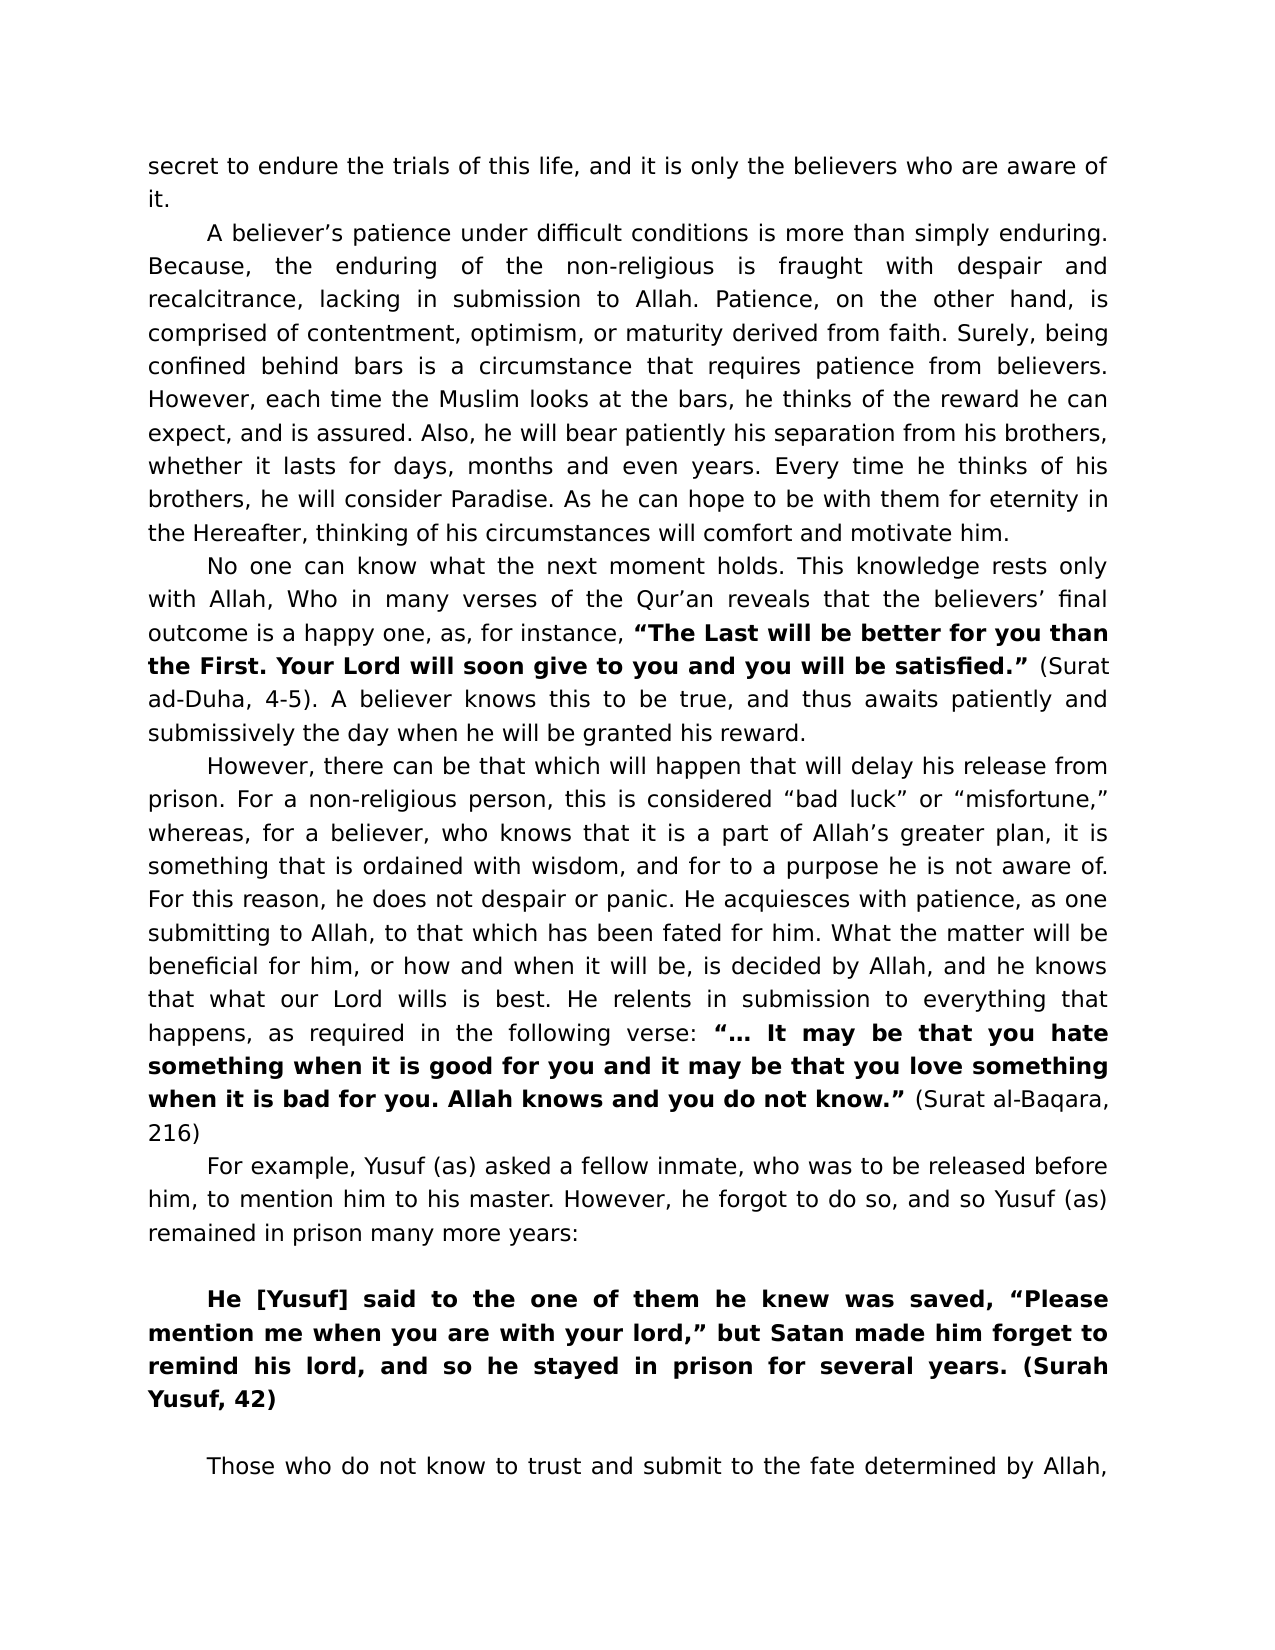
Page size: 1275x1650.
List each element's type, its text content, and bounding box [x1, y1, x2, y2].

text For example, Yusuf (as) asked a fellow inmate, who was to be released before him, to mention him to his master. However, he forgot to do so, and so Yusuf (as) remained in prison many more years: [148, 1148, 1110, 1248]
text He [Yusuf] said to the one of them he knew was saved, “Please mention me when you are with your lord,” but Satan made him forget to remind his lord, and so he stayed in prison for several years. (Surah Yusuf, 42) [148, 1281, 1110, 1414]
text No one can know what the next moment holds. This knowledge rests only with Allah, Who in many verses of the Qur’an reveals that the believers’ final outcome is a happy one, as, for instance, “The Last will be better for you than the First. Your Lord will soon give to you and you will be satisfied.” (Surat ad-Duha, 4-5). A believer knows this to be true, and thus awaits patiently and submissively the day when he will be granted his reward. [148, 548, 1110, 748]
text Those who do not know to trust and submit to the fate determined by Allah, [148, 1448, 1110, 1481]
text A believer’s patience under difficult conditions is more than simply enduring. Because, the enduring of the non-religious is fraught with despair and recalcitrance, lacking in submission to Allah. Patience, on the other hand, is comprised of contentment, optimism, or maturity derived from faith. Surely, being confined behind bars is a circumstance that requires patience from believers. However, each time the Muslim looks at the bars, he thinks of the reward he can expect, and is assured. Also, he will bear patiently his separation from his brothers, whether it lasts for days, months and even years. Every time he thinks of his brothers, he will consider Paradise. As he can hope to be with them for eternity in the Hereafter, thinking of his circumstances will comfort and motivate him. [148, 214, 1110, 548]
text However, there can be that which will happen that will delay his release from prison. For a non-religious person, this is considered “bad luck” or “misfortune,” whereas, for a believer, who knows that it is a part of Allah’s greater plan, it is something that is ordained with wisdom, and for to a purpose he is not aware of. For this reason, he does not despair or panic. He acquiesces with patience, as one submitting to Allah, to that which has been fated for him. What the matter will be beneficial for him, or how and when it will be, is decided by Allah, and he knows that what our Lord wills is best. He relents in submission to everything that happens, as required in the following verse: “… It may be that you hate something when it is good for you and it may be that you love something when it is bad for you. Allah knows and you do not know.” (Surat al-Baqara, 216) [148, 748, 1110, 1148]
text secret to endure the trials of this life, and it is only the believers who are aware of it. [148, 148, 1110, 214]
